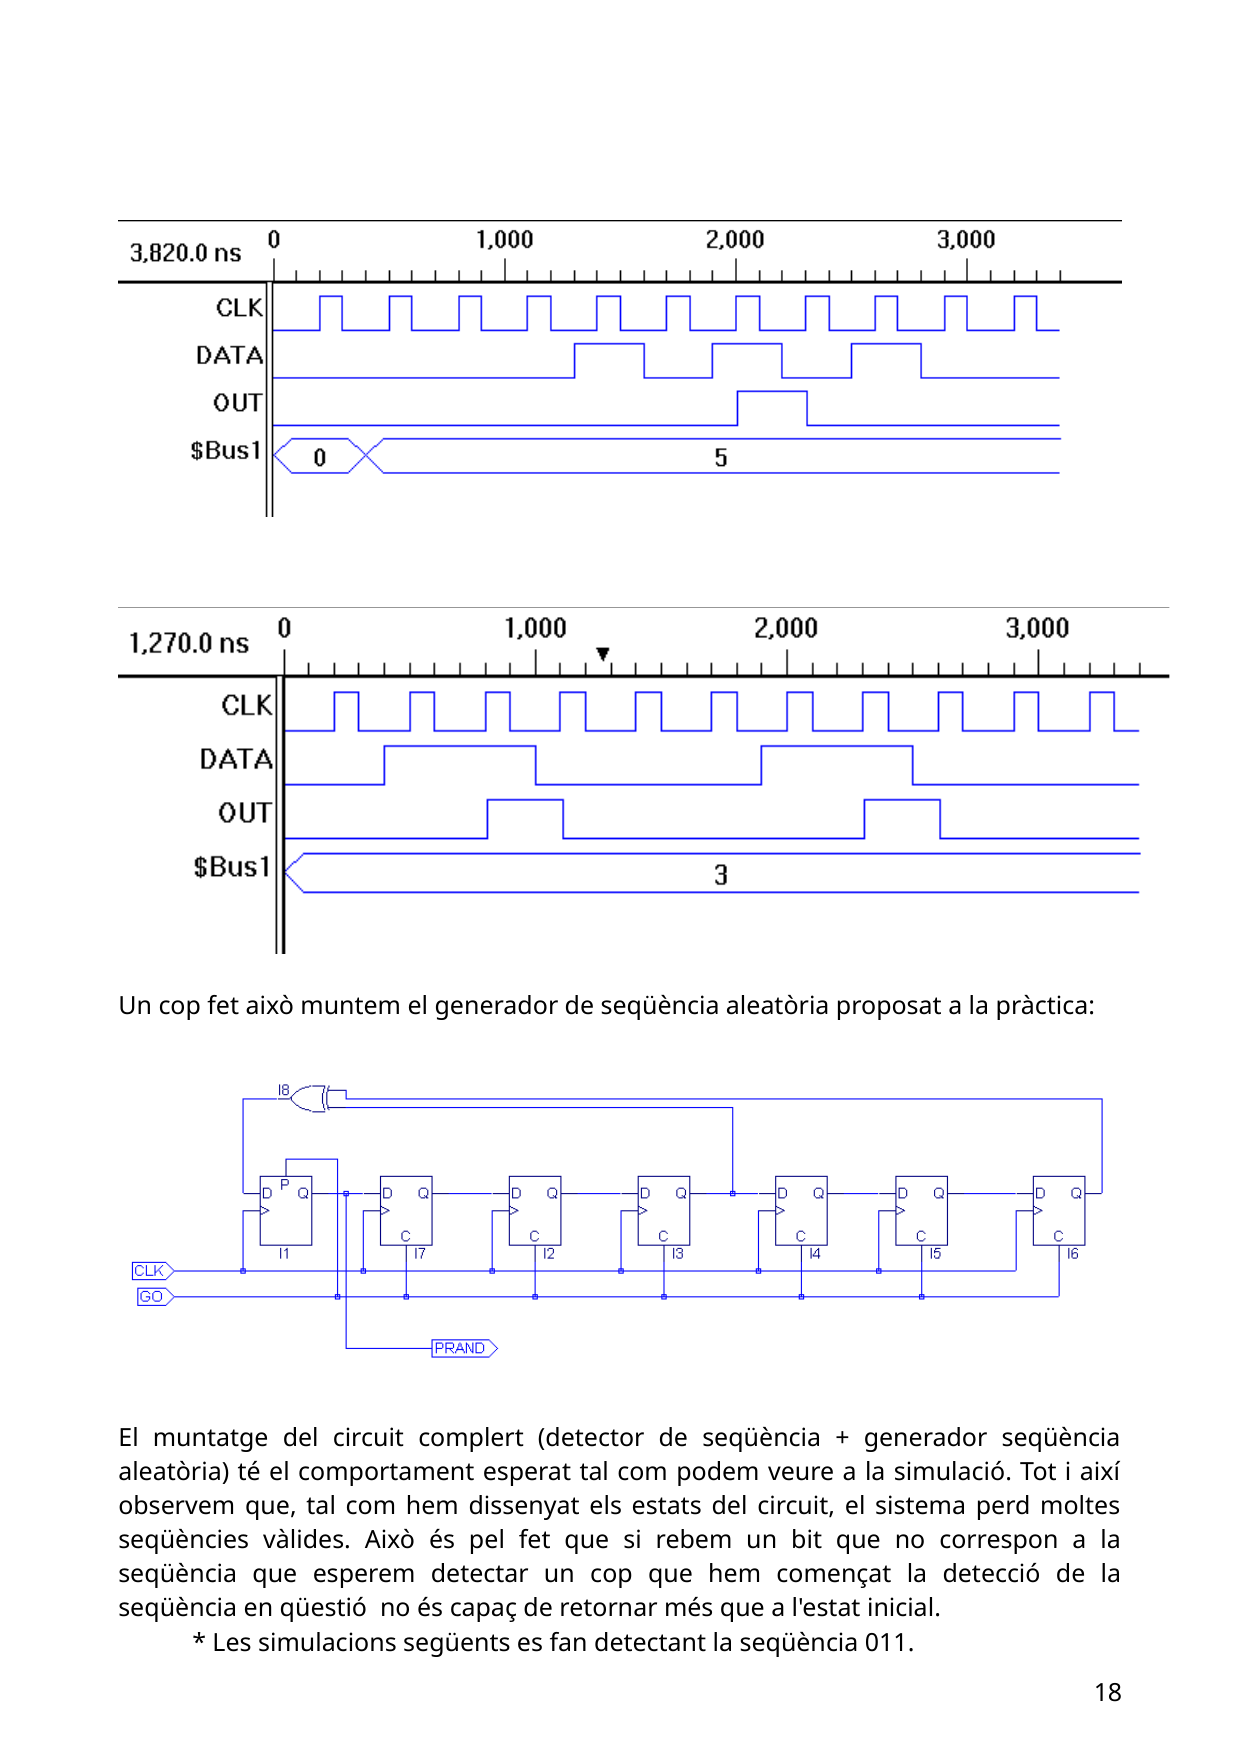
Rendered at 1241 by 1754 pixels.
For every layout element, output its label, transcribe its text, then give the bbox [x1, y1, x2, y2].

picture [118, 607, 1170, 954]
text Un cop fet això muntem el generador de seqüència aleatòria proposat a la pràctica: [118, 987, 1122, 1021]
text El muntatge del circuit complert (detector de seqüència + generador seqüència aleatòria) té el comportament esperat tal com podem veure a la simulació. Tot i així observem que, tal com hem dissenyat els estats del circuit, el sistema perd moltes seqüències vàlides. Això és pel fet que si rebem un bit que no correspon a la seqüència que esperem detectar un cop que hem començat la detecció de la seqüència en qüestió no és capaç de retornar més que a l'estat inicial. [118, 1420, 1122, 1624]
text * Les simulacions següents es fan detectant la seqüència 011. [118, 1624, 1122, 1658]
picture [118, 220, 1122, 517]
picture [118, 1021, 1122, 1420]
